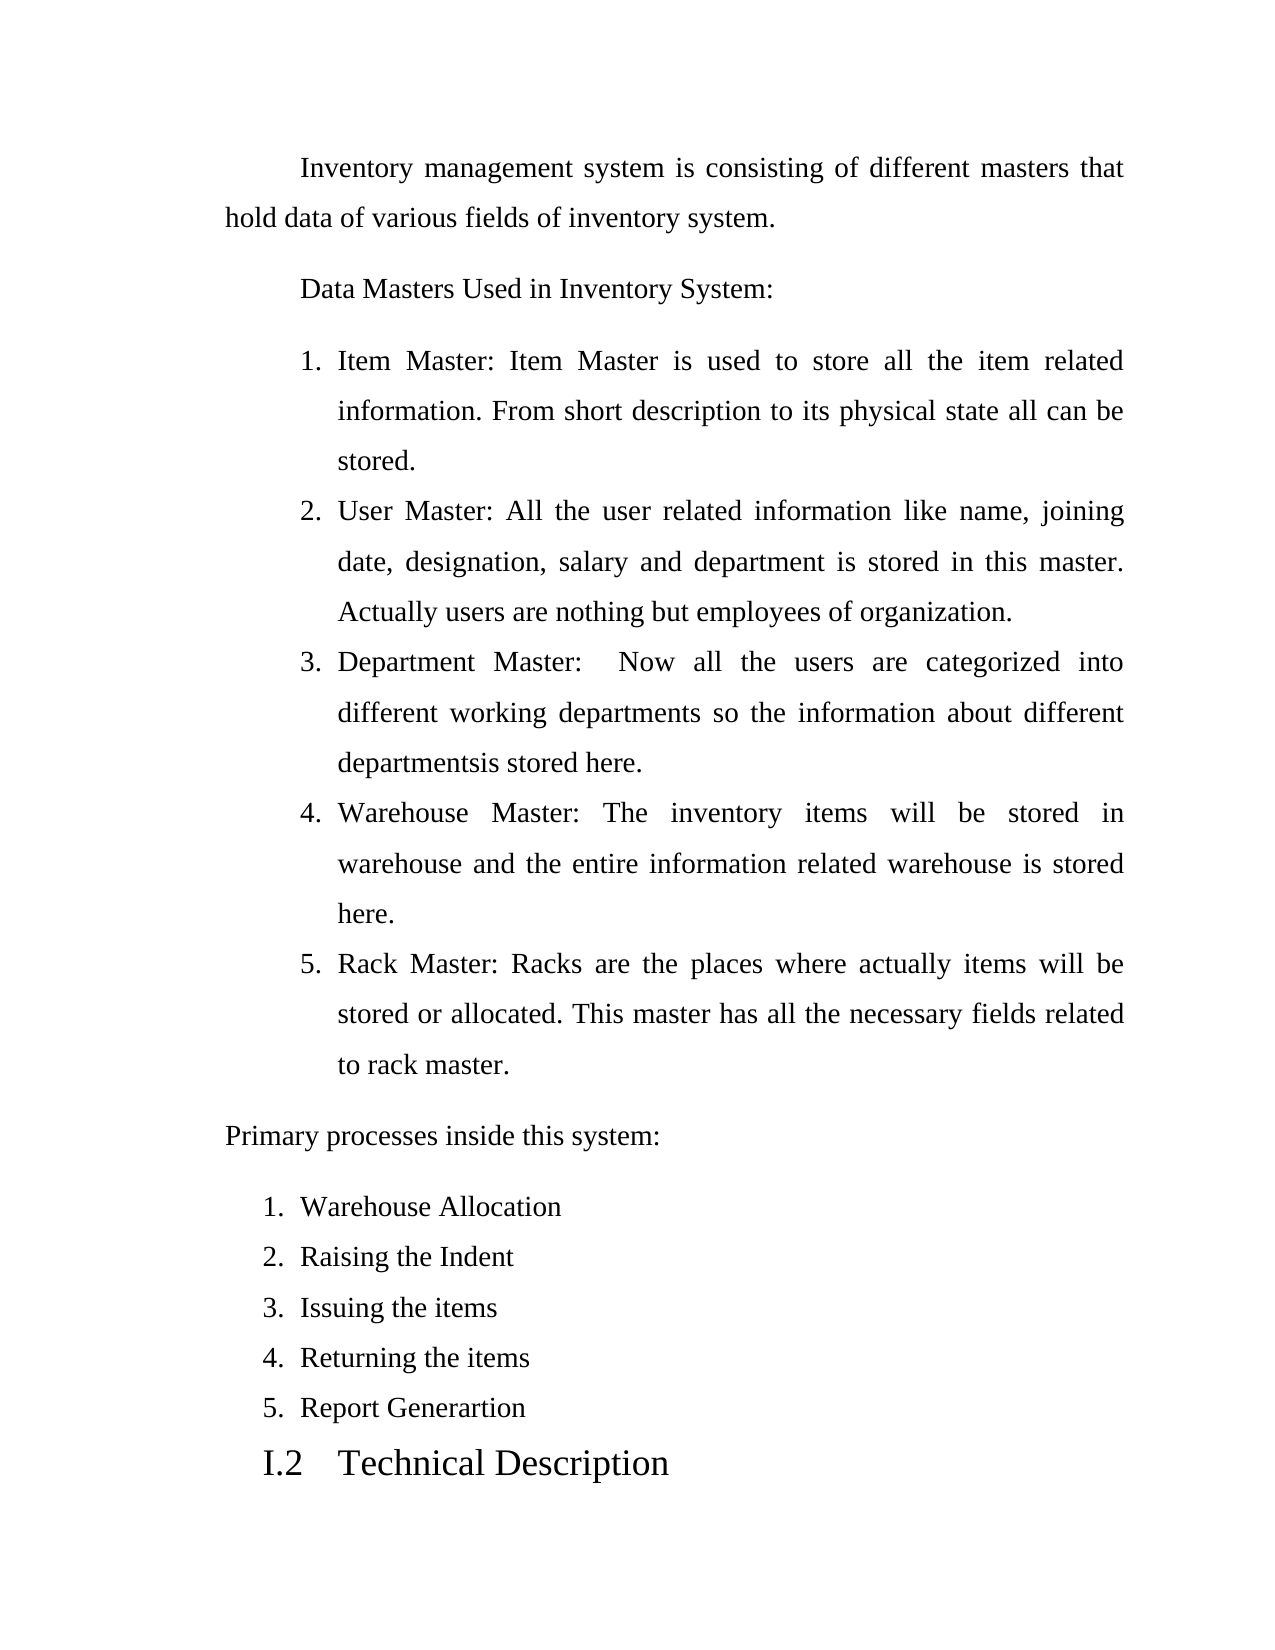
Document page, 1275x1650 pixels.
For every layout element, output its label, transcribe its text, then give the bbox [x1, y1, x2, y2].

list Rack Master: Racks are the places where actually items will be stored or allocated. This master has all the necessary fields related to rack master. [300, 946, 1125, 1081]
list Technical Description [262, 1441, 1125, 1484]
list Raising the Indent [262, 1239, 1125, 1273]
list Warehouse Master: The inventory items will be stored in warehouse and the entire information related warehouse is stored here. [300, 795, 1125, 929]
list Returning the items [262, 1340, 1125, 1374]
list Department Master: Now all the users are categorized into different working departments so the information about different departmentsis stored here. [300, 644, 1125, 779]
text Primary processes inside this system: [225, 1118, 1125, 1152]
text Data Masters Used in Inventory System: [225, 271, 1125, 305]
list Warehouse Allocation [262, 1189, 1125, 1223]
text Inventory management system is consisting of different masters that hold data of various fields of inventory system. [225, 150, 1125, 234]
list Report Generartion [262, 1391, 1125, 1424]
list Item Master: Item Master is used to store all the item related information. From short description to its physical state all can be stored. [300, 343, 1125, 477]
list Issuing the items [262, 1290, 1125, 1323]
list User Master: All the user related information like name, joining date, designation, salary and department is stored in this master. Actually users are nothing but employees of organization. [300, 493, 1125, 628]
